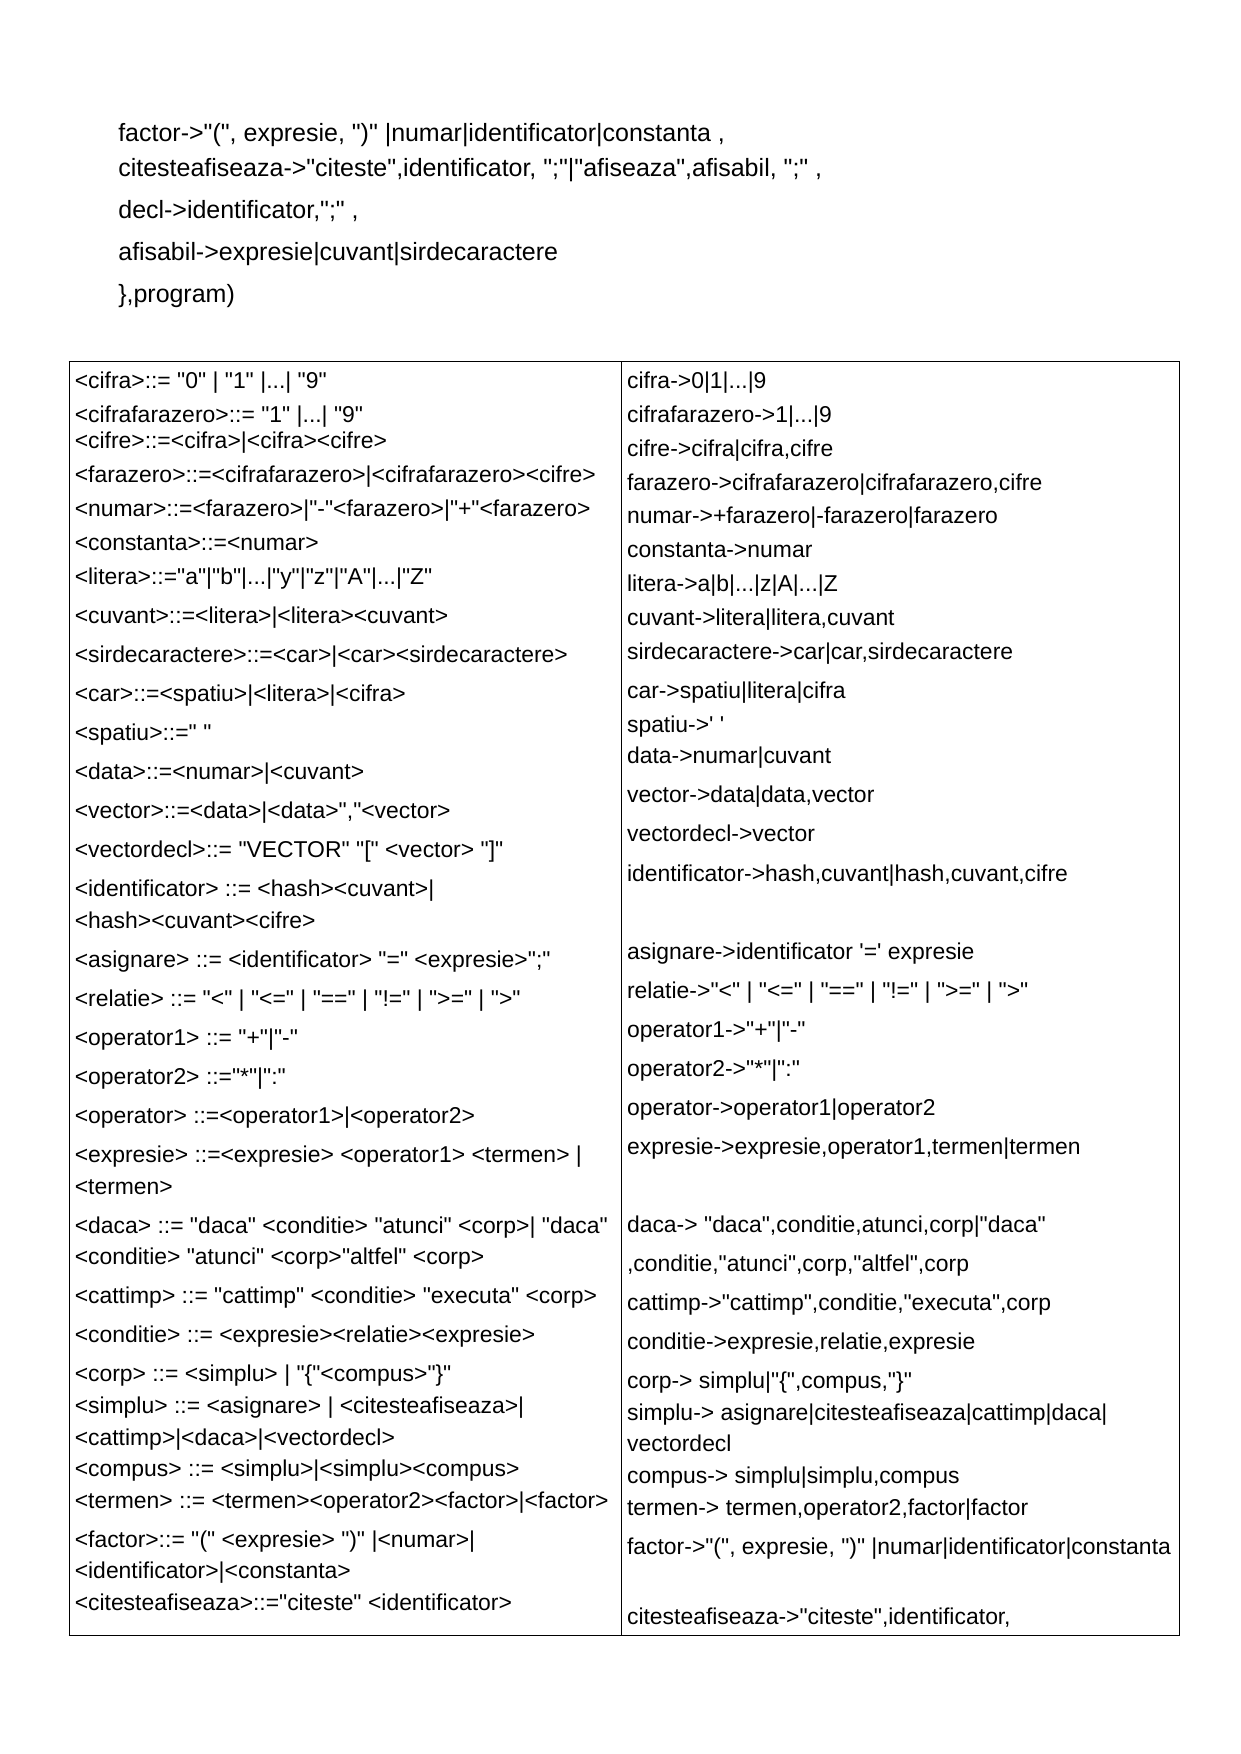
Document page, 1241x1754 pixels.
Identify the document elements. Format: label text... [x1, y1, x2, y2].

text afisabil->expresie|cuvant|sirdecaractere [118, 237, 1122, 265]
text },program) [118, 278, 1122, 307]
table_header cifra->0|1|...|9 cifrafarazero->1|...|9 cifre->cifra|cifra,cifre farazero->cifrafarazero|cifrafarazero,cifre numar->+farazero|-farazero|farazero constanta->numar litera->a|b|...|z|A|...|Z cuvant->litera|litera,cuvant sirdecaractere->car|car,sirdecaractere car->spatiu|litera|cifra spatiu->' ' data->numar|cuvant vector->data|data,vector vectordecl->vector identificator->hash,cuvant|hash,cuvant,cifre asignare->identificator '=' expresie relatie->"<" | "<=" | "==" | "!=" | ">=" | ">" operator1->"+"|"-" operator2->"*"|":" operator->operator1|operator2 expresie->expresie,operator1,termen|termen daca-> "daca",conditie,atunci,corp|"daca" ,conditie,"atunci",corp,"altfel",corp cattimp->"cattimp",conditie,"executa",corp conditie->expresie,relatie,expresie corp-> simplu|"{",compus,"}" simplu-> asignare|citesteafiseaza|cattimp|daca|vectordecl compus-> simplu|simplu,compus termen-> termen,operator2,factor|factor factor->"(", expresie, ")" |numar|identificator|constanta citesteafiseaza->"citeste",identificator, [622, 362, 1179, 1635]
text decl->identificator,";" , [118, 194, 1122, 223]
table_header <cifra>::= "0" | "1" |...| "9" <cifrafarazero>::= "1" |...| "9" <cifre>::=<cifra>|<cifra><cifre> <farazero>::=<cifrafarazero>|<cifrafarazero><cifre> <numar>::=<farazero>|"-"<farazero>|"+"<farazero> <constanta>::=<numar> <litera>::="a"|"b"|...|"y"|"z"|"A"|...|"Z" <cuvant>::=<litera>|<litera><cuvant> <sirdecaractere>::=<car>|<car><sirdecaractere> <car>::=<spatiu>|<litera>|<cifra> <spatiu>::=" " <data>::=<numar>|<cuvant> <vector>::=<data>|<data>","<vector> <vectordecl>::= "VECTOR" "[" <vector> "]" <identificator> ::= <hash><cuvant>|<hash><cuvant><cifre> <asignare> ::= <identificator> "=" <expresie>";" <relatie> ::= "<" | "<=" | "==" | "!=" | ">=" | ">" <operator1> ::= "+"|"-" <operator2> ::="*"|":" <operator> ::=<operator1>|<operator2> <expresie> ::=<expresie> <operator1> <termen> | <termen> <daca> ::= "daca" <conditie> "atunci" <corp>| "daca" <conditie> "atunci" <corp>"altfel" <corp> <cattimp> ::= "cattimp" <conditie> "executa" <corp> <conditie> ::= <expresie><relatie><expresie> <corp> ::= <simplu> | "{"<compus>"}" <simplu> ::= <asignare> | <citesteafiseaza>|<cattimp>|<daca>|<vectordecl> <compus> ::= <simplu>|<simplu><compus> <termen> ::= <termen><operator2><factor>|<factor> <factor>::= "(" <expresie> ")" |<numar>|<identificator>|<constanta> <citesteafiseaza>::="citeste" <identificator> [70, 362, 621, 1635]
text factor->"(", expresie, ")" |numar|identificator|constanta , citesteafiseaza->"citeste",identificator, ";"|"afiseaza",afisabil, ";" , [118, 118, 1122, 181]
